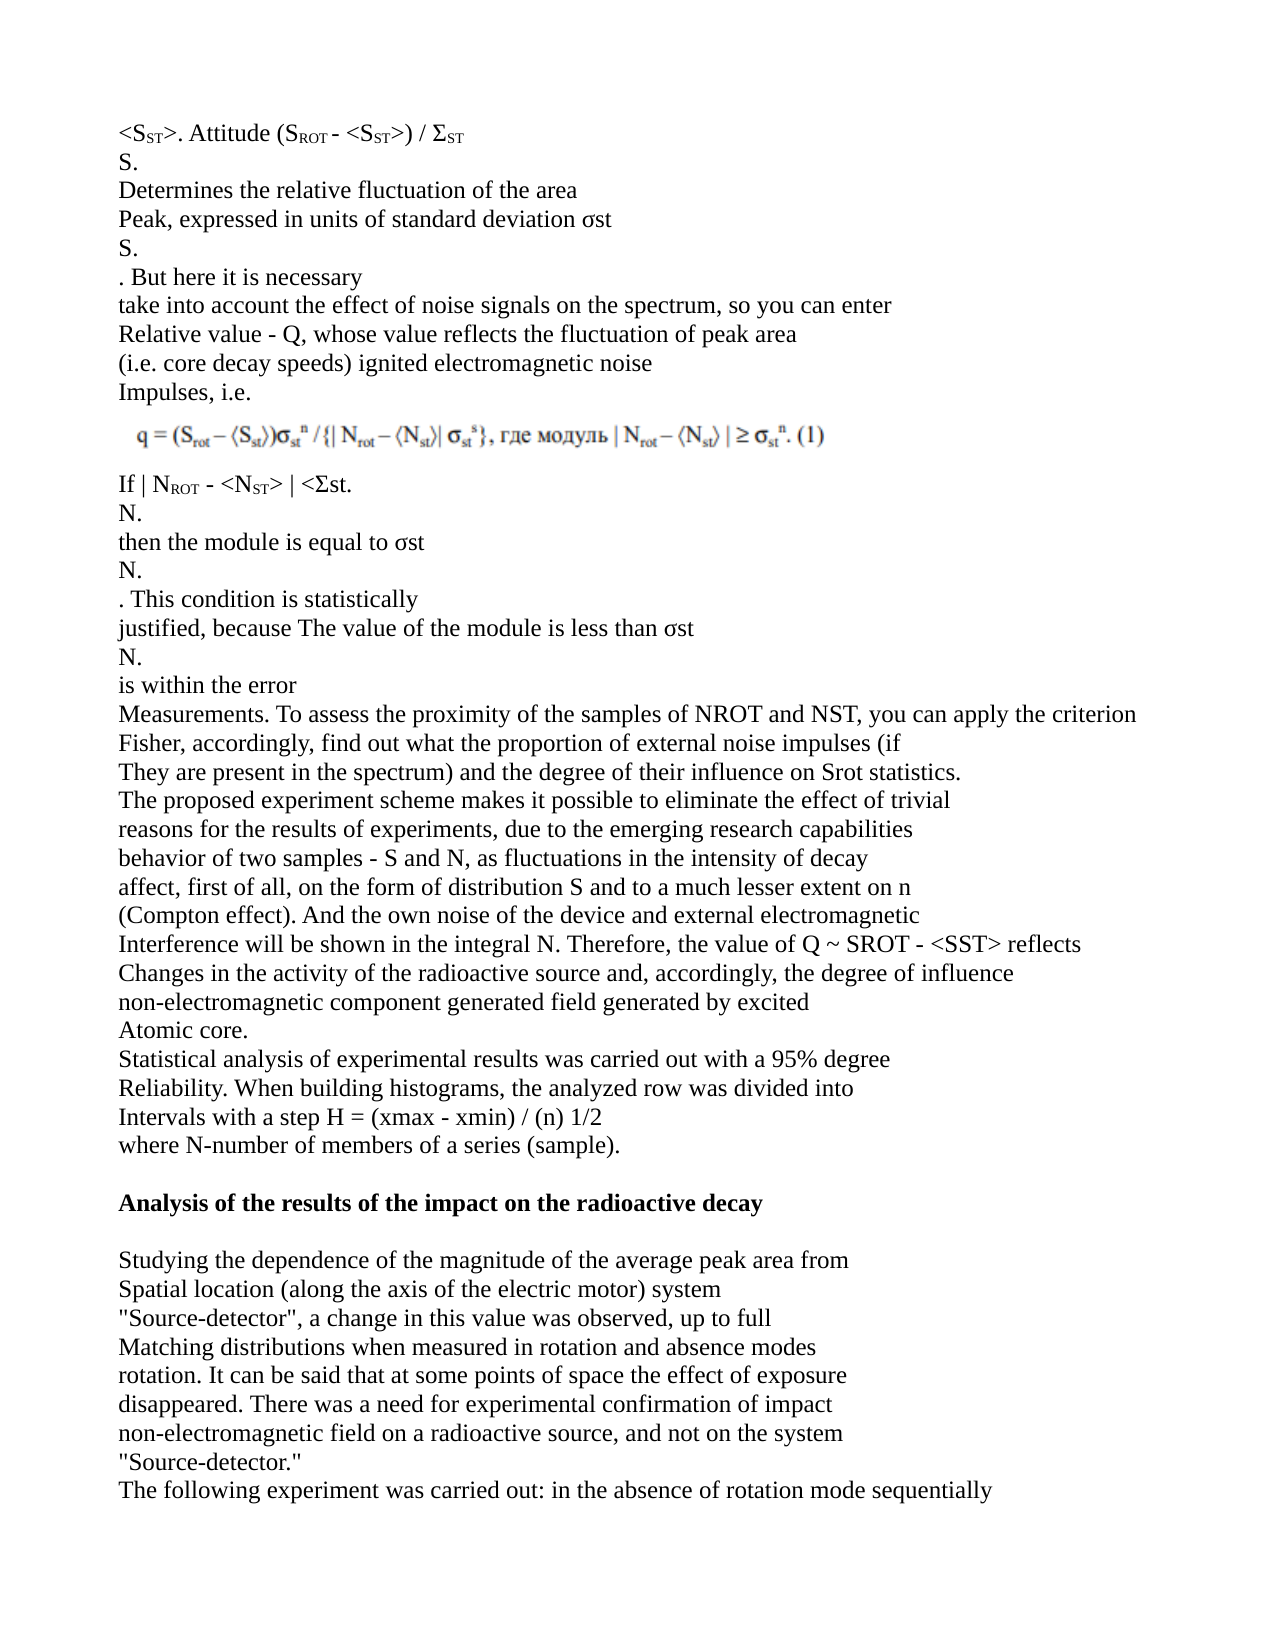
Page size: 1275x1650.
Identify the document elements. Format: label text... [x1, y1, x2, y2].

text Impulses, i.e. [118, 377, 1157, 406]
text (i.e. core decay speeds) ignited electromagnetic noise [118, 348, 1157, 377]
text Studying the dependence of the magnitude of the average peak area from [118, 1245, 1157, 1274]
text Determines the relative fluctuation of the area [118, 176, 1157, 204]
text Intervals with a step H = (xmax - xmin) / (n) 1/2 [118, 1102, 1157, 1130]
text non-electromagnetic component generated field generated by excited [118, 987, 1157, 1015]
text N. [118, 498, 1157, 527]
text . This condition is statistically [118, 584, 1157, 613]
text rotation. It can be said that at some points of space the effect of exposure [118, 1360, 1157, 1389]
text reasons for the results of experiments, due to the emerging research capabilities [118, 814, 1157, 843]
text Matching distributions when measured in rotation and absence modes [118, 1332, 1157, 1360]
text Changes in the activity of the radioactive source and, accordingly, the degree of influence [118, 958, 1157, 987]
text Statistical analysis of experimental results was carried out with a 95% degree [118, 1044, 1157, 1073]
text justified, because The value of the module is less than σst [118, 613, 1157, 642]
picture [125, 416, 846, 470]
text The proposed experiment scheme makes it possible to eliminate the effect of trivial [118, 785, 1157, 814]
text where N-number of members of a series (sample). [118, 1130, 1157, 1159]
text behavior of two samples - S and N, as fluctuations in the intensity of decay [118, 843, 1157, 872]
text Relative value - Q, whose value reflects the fluctuation of peak area [118, 319, 1157, 348]
text Atomic core. [118, 1015, 1157, 1044]
text . But here it is necessary [118, 262, 1157, 291]
text N. [118, 555, 1157, 584]
text Interference will be shown in the integral N. Therefore, the value of Q ~ SROT - <SST> reflects [118, 929, 1157, 958]
text take into account the effect of noise signals on the spectrum, so you can enter [118, 291, 1157, 319]
text "Source-detector." [118, 1447, 1157, 1475]
text S. [118, 147, 1157, 176]
text Peak, expressed in units of standard deviation σst [118, 204, 1157, 233]
text Spatial location (along the axis of the electric motor) system [118, 1274, 1157, 1303]
text If | NROT - <NST> | <Σst. [118, 406, 1157, 498]
text Measurements. To assess the proximity of the samples of NROT and NST, you can apply the criterion [118, 699, 1157, 728]
text N. [118, 642, 1157, 670]
text (Compton effect). And the own noise of the device and external electromagnetic [118, 900, 1157, 929]
text disappeared. There was a need for experimental confirmation of impact [118, 1389, 1157, 1418]
text The following experiment was carried out: in the absence of rotation mode sequentially [118, 1475, 1157, 1504]
text non-electromagnetic field on a radioactive source, and not on the system [118, 1418, 1157, 1447]
text They are present in the spectrum) and the degree of their influence on Srot statistics. [118, 757, 1157, 785]
text S. [118, 233, 1157, 262]
text Fisher, accordingly, find out what the proportion of external noise impulses (if [118, 728, 1157, 757]
text "Source-detector", a change in this value was observed, up to full [118, 1303, 1157, 1332]
text is within the error [118, 670, 1157, 699]
text affect, first of all, on the form of distribution S and to a much lesser extent on n [118, 872, 1157, 900]
text Analysis of the results of the impact on the radioactive decay [118, 1188, 1157, 1217]
text Reliability. When building histograms, the analyzed row was divided into [118, 1073, 1157, 1102]
text <SST>. Attitude (SROT - <SST>) / ΣST [118, 118, 1157, 147]
text then the module is equal to σst [118, 527, 1157, 555]
